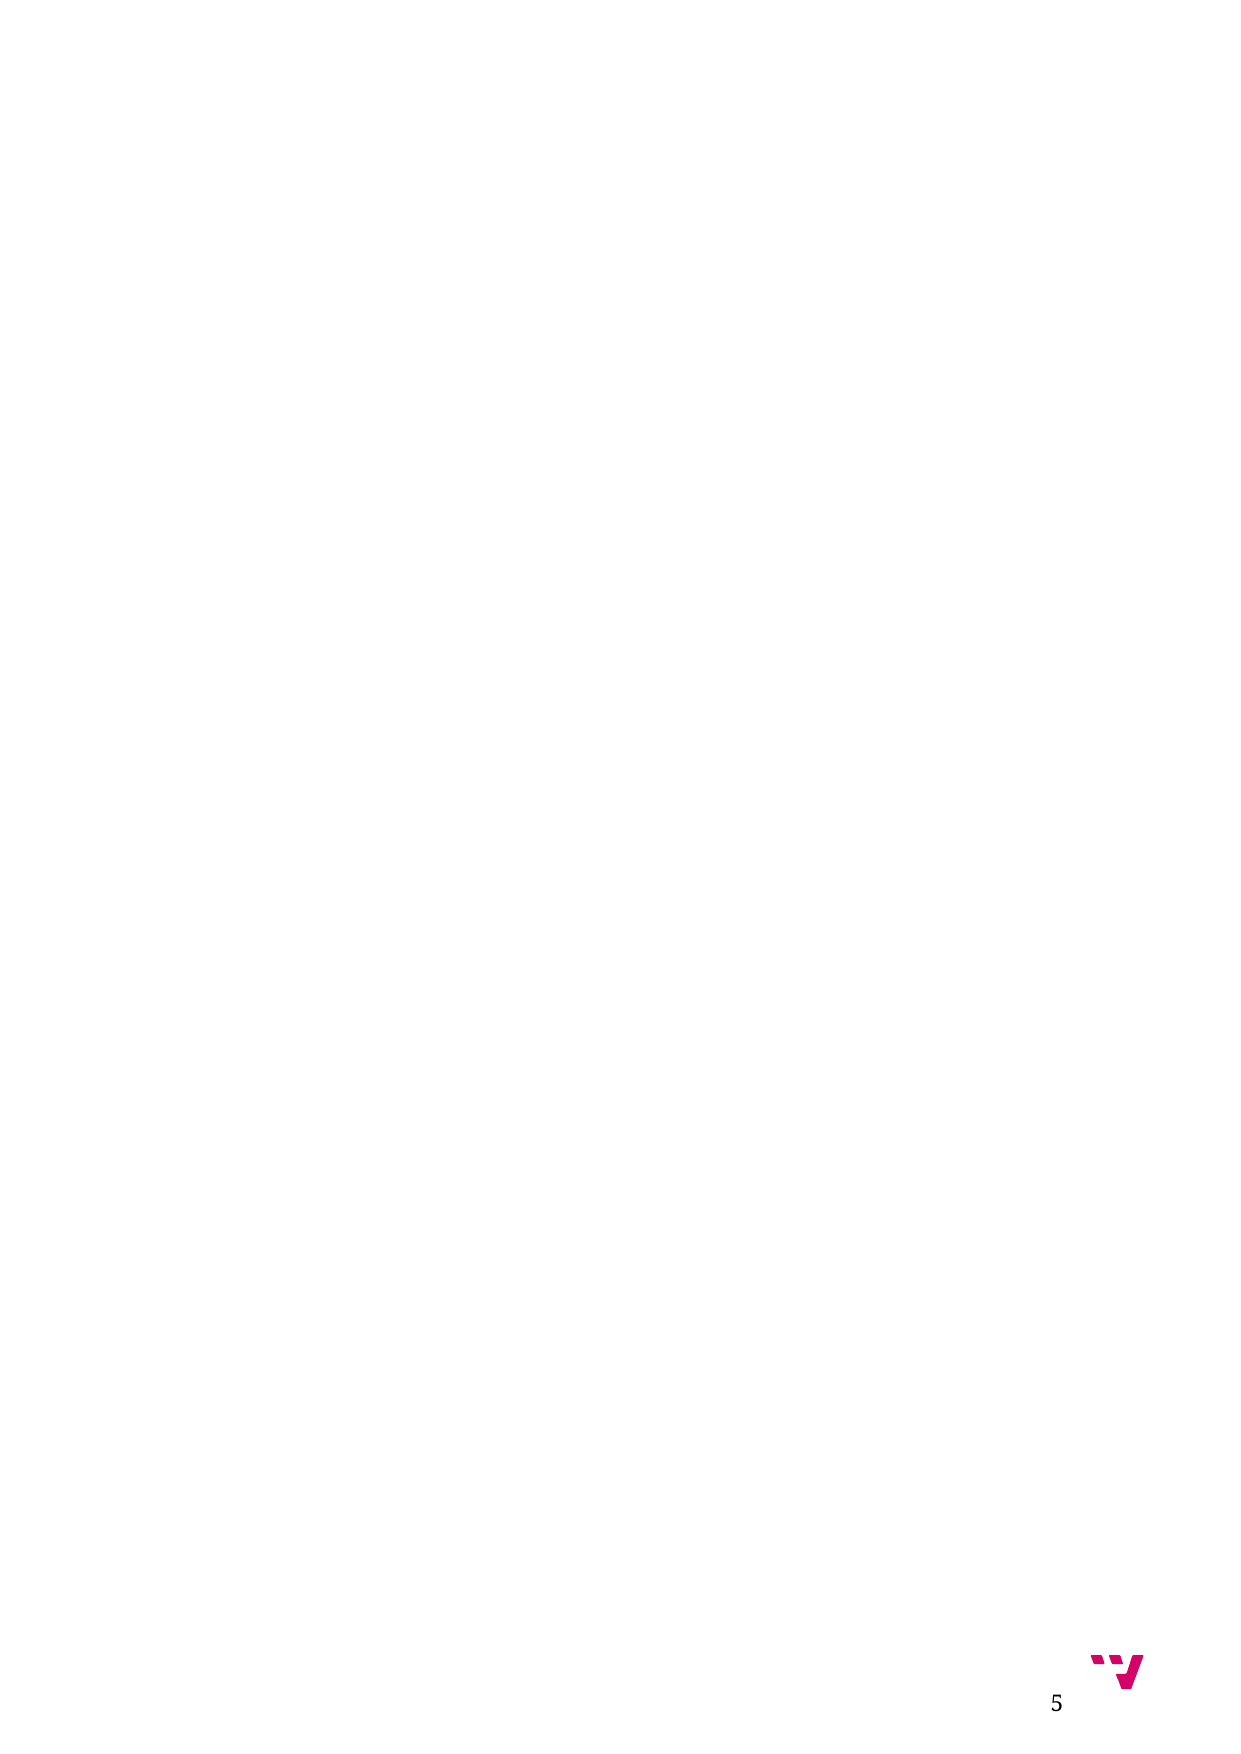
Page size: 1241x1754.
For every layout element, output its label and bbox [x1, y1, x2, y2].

picture [1090, 1654, 1144, 1692]
